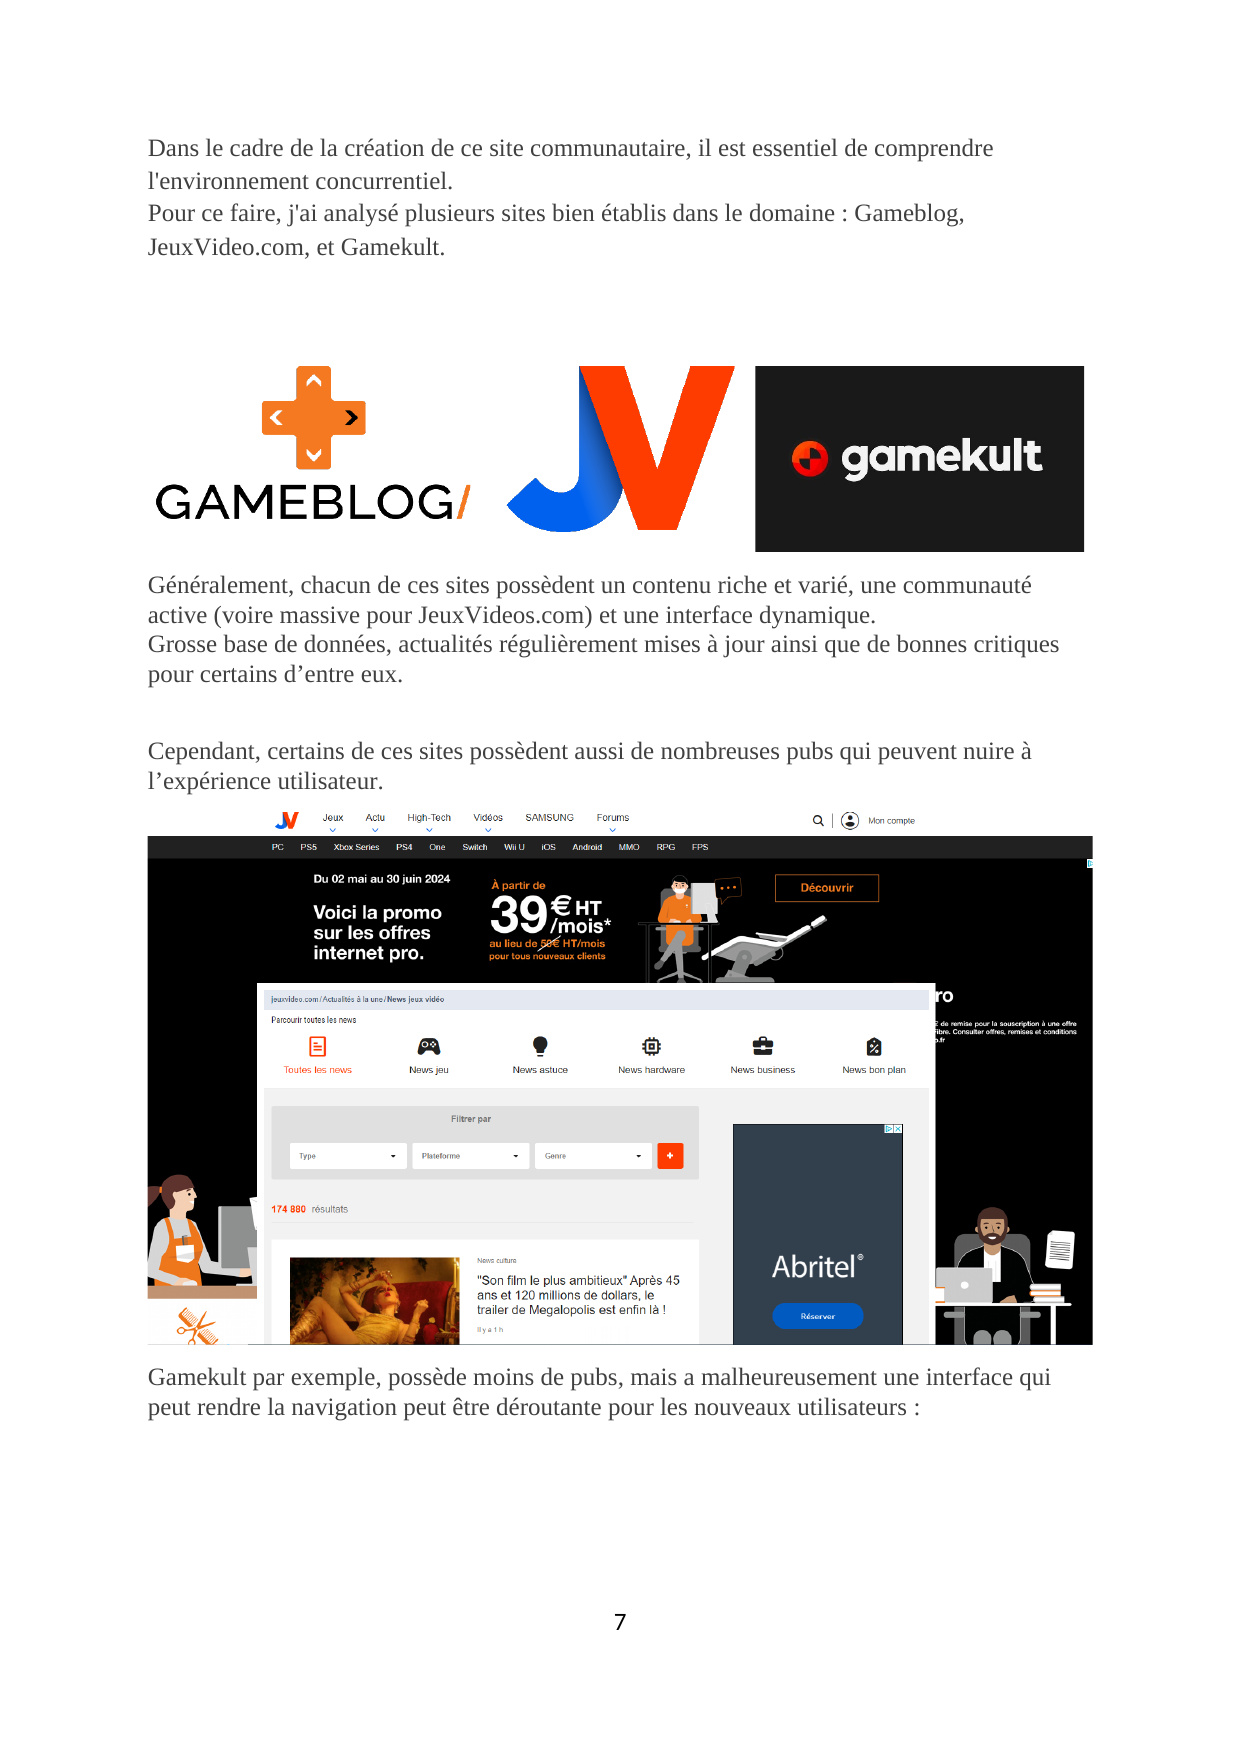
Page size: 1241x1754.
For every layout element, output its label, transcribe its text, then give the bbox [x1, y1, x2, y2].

text Cependant, certains de ces sites possèdent aussi de nombreuses pubs qui peuvent nuire à l’expérience utilisateur. [148, 706, 1093, 794]
text Généralement, chacun de ces sites possèdent un contenu riche et varié, une communauté active (voire massive pour JeuxVideos.com) et une interface dynamique. Grosse base de données, actualités régulièrement mises à jour ainsi que de bonnes critiques pour certains d’entre eux. [148, 570, 1093, 688]
text Gamekult par exemple, possède moins de pubs, mais a malheureusement une interface qui peut rendre la navigation peut être déroutante pour les nouveaux utilisateurs : [148, 1362, 1093, 1421]
text Dans le cadre de la création de ce site communautaire, il est essentiel de comprendre l'environnement concurrentiel. Pour ce faire, j'ai analysé plusieurs sites bien établis dans le domaine : Gameblog, JeuxVideo.com, et Gamekult. [148, 133, 1093, 291]
